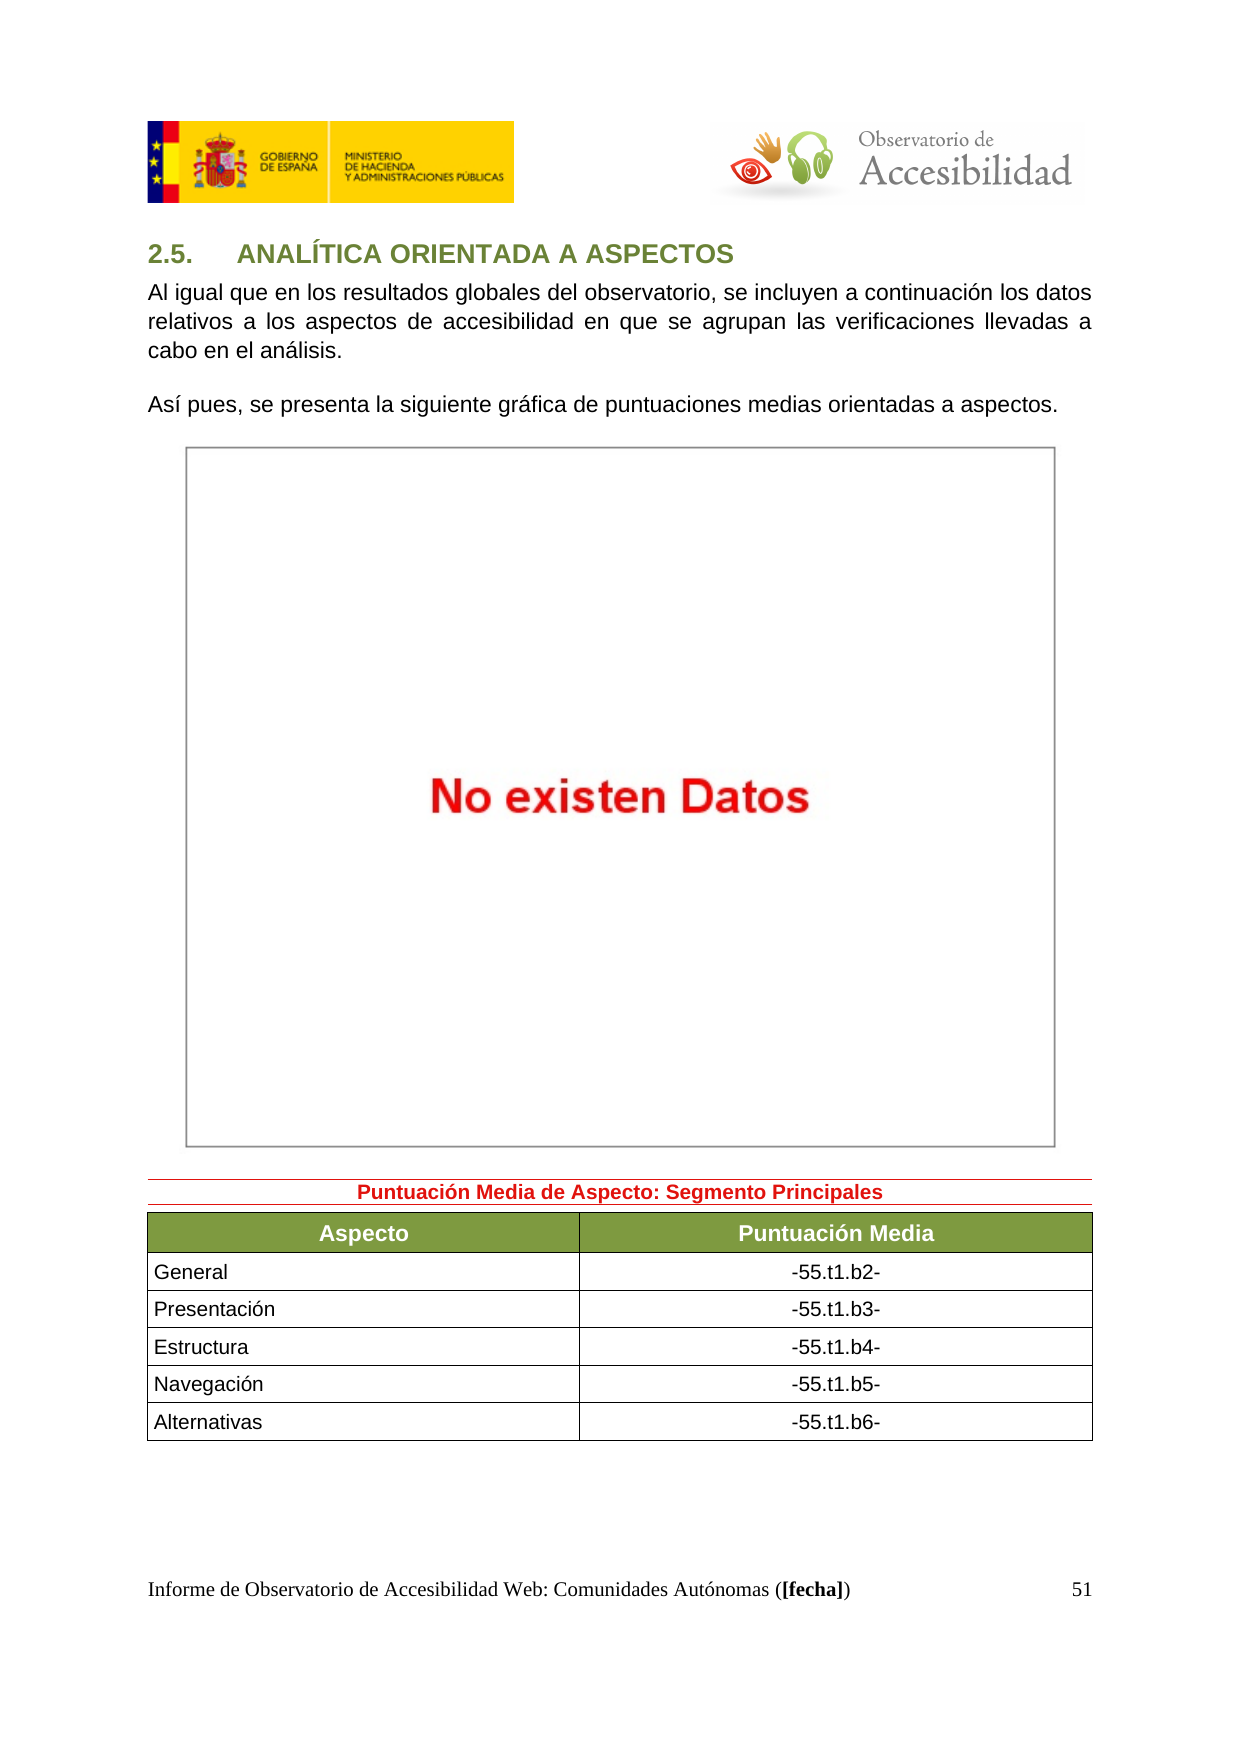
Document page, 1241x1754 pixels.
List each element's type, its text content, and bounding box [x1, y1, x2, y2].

text Puntuación Media de Aspecto: Segmento Principales [148, 1180, 1092, 1204]
text Así pues, se presenta la siguiente gráfica de puntuaciones medias orientadas a aspectos. [148, 391, 1092, 417]
picture [178, 444, 1062, 1154]
picture [710, 122, 1086, 205]
text Al igual que en los resultados globales del observatorio, se incluyen a continuación los datos relativos a los aspectos de accesibilidad en que se agrupan las verificaciones llevadas a cabo en el análisis. [148, 279, 1092, 363]
table_cell -55.t1.b4- [580, 1328, 1092, 1365]
table_cell Presentación [148, 1291, 579, 1327]
table_cell General [148, 1253, 579, 1290]
list Analítica orientada a aspectos [148, 238, 1092, 269]
table_cell -55.t1.b6- [580, 1403, 1092, 1440]
table_cell Navegación [148, 1366, 579, 1402]
table_cell Alternativas [148, 1403, 579, 1440]
table_cell Estructura [148, 1328, 579, 1365]
table_header Puntuación Media [580, 1213, 1092, 1252]
table_cell -55.t1.b5- [580, 1366, 1092, 1402]
picture [147, 121, 514, 203]
table_cell -55.t1.b3- [580, 1291, 1092, 1327]
table_cell -55.t1.b2- [580, 1253, 1092, 1290]
table_header Aspecto [148, 1213, 579, 1252]
